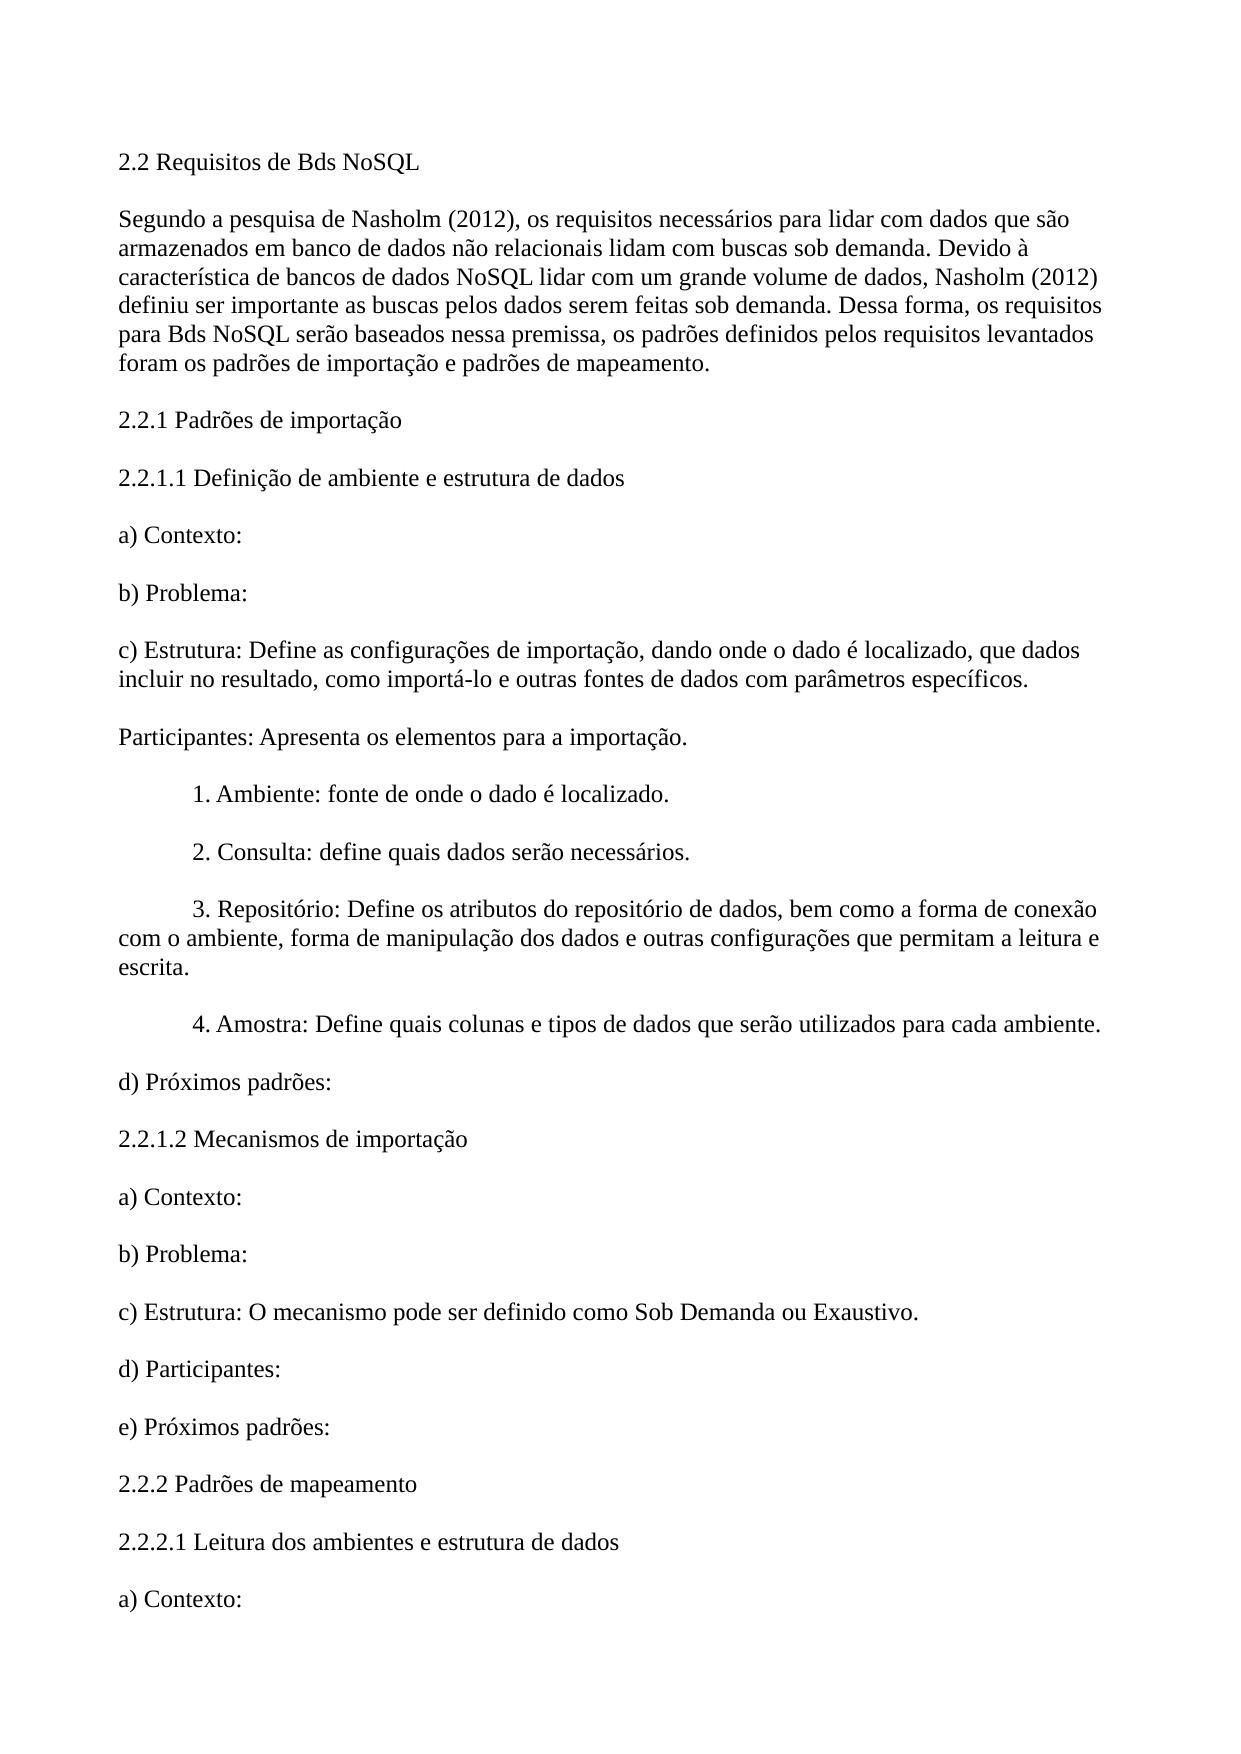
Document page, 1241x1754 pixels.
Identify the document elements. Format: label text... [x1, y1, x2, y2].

text e) Próximos padrões: [118, 1412, 1122, 1441]
text 1. Ambiente: fonte de onde o dado é localizado. [118, 779, 1122, 808]
text 2.2.1.1 Definição de ambiente e estrutura de dados [118, 463, 1122, 492]
text Segundo a pesquisa de Nasholm (2012), os requisitos necessários para lidar com dados que são armazenados em banco de dados não relacionais lidam com buscas sob demanda. Devido à característica de bancos de dados NoSQL lidar com um grande volume de dados, Nasholm (2012) definiu ser importante as buscas pelos dados serem feitas sob demanda. Dessa forma, os requisitos para Bds NoSQL serão baseados nessa premissa, os padrões definidos pelos requisitos levantados foram os padrões de importação e padrões de mapeamento. [118, 204, 1122, 377]
text c) Estrutura: Define as configurações de importação, dando onde o dado é localizado, que dados incluir no resultado, como importá-lo e outras fontes de dados com parâmetros específicos. [118, 636, 1122, 693]
text 2.2 Requisitos de Bds NoSQL [118, 147, 1122, 176]
text d) Próximos padrões: [118, 1067, 1122, 1096]
text 3. Repositório: Define os atributos do repositório de dados, bem como a forma de conexão com o ambiente, forma de manipulação dos dados e outras configurações que permitam a leitura e escrita. [118, 894, 1122, 981]
text b) Problema: [118, 578, 1122, 607]
text 2.2.2.1 Leitura dos ambientes e estrutura de dados [118, 1527, 1122, 1556]
text a) Contexto: [118, 521, 1122, 549]
text d) Participantes: [118, 1354, 1122, 1383]
text Participantes: Apresenta os elementos para a importação. [118, 722, 1122, 751]
text 2. Consulta: define quais dados serão necessários. [118, 837, 1122, 866]
text a) Contexto: [118, 1182, 1122, 1211]
text c) Estrutura: O mecanismo pode ser definido como Sob Demanda ou Exaustivo. [118, 1297, 1122, 1326]
text 2.2.2 Padrões de mapeamento [118, 1469, 1122, 1498]
text 4. Amostra: Define quais colunas e tipos de dados que serão utilizados para cada ambiente. [118, 1009, 1122, 1038]
text 2.2.1 Padrões de importação [118, 406, 1122, 434]
text 2.2.1.2 Mecanismos de importação [118, 1124, 1122, 1153]
text a) Contexto: [118, 1584, 1122, 1613]
text b) Problema: [118, 1239, 1122, 1268]
